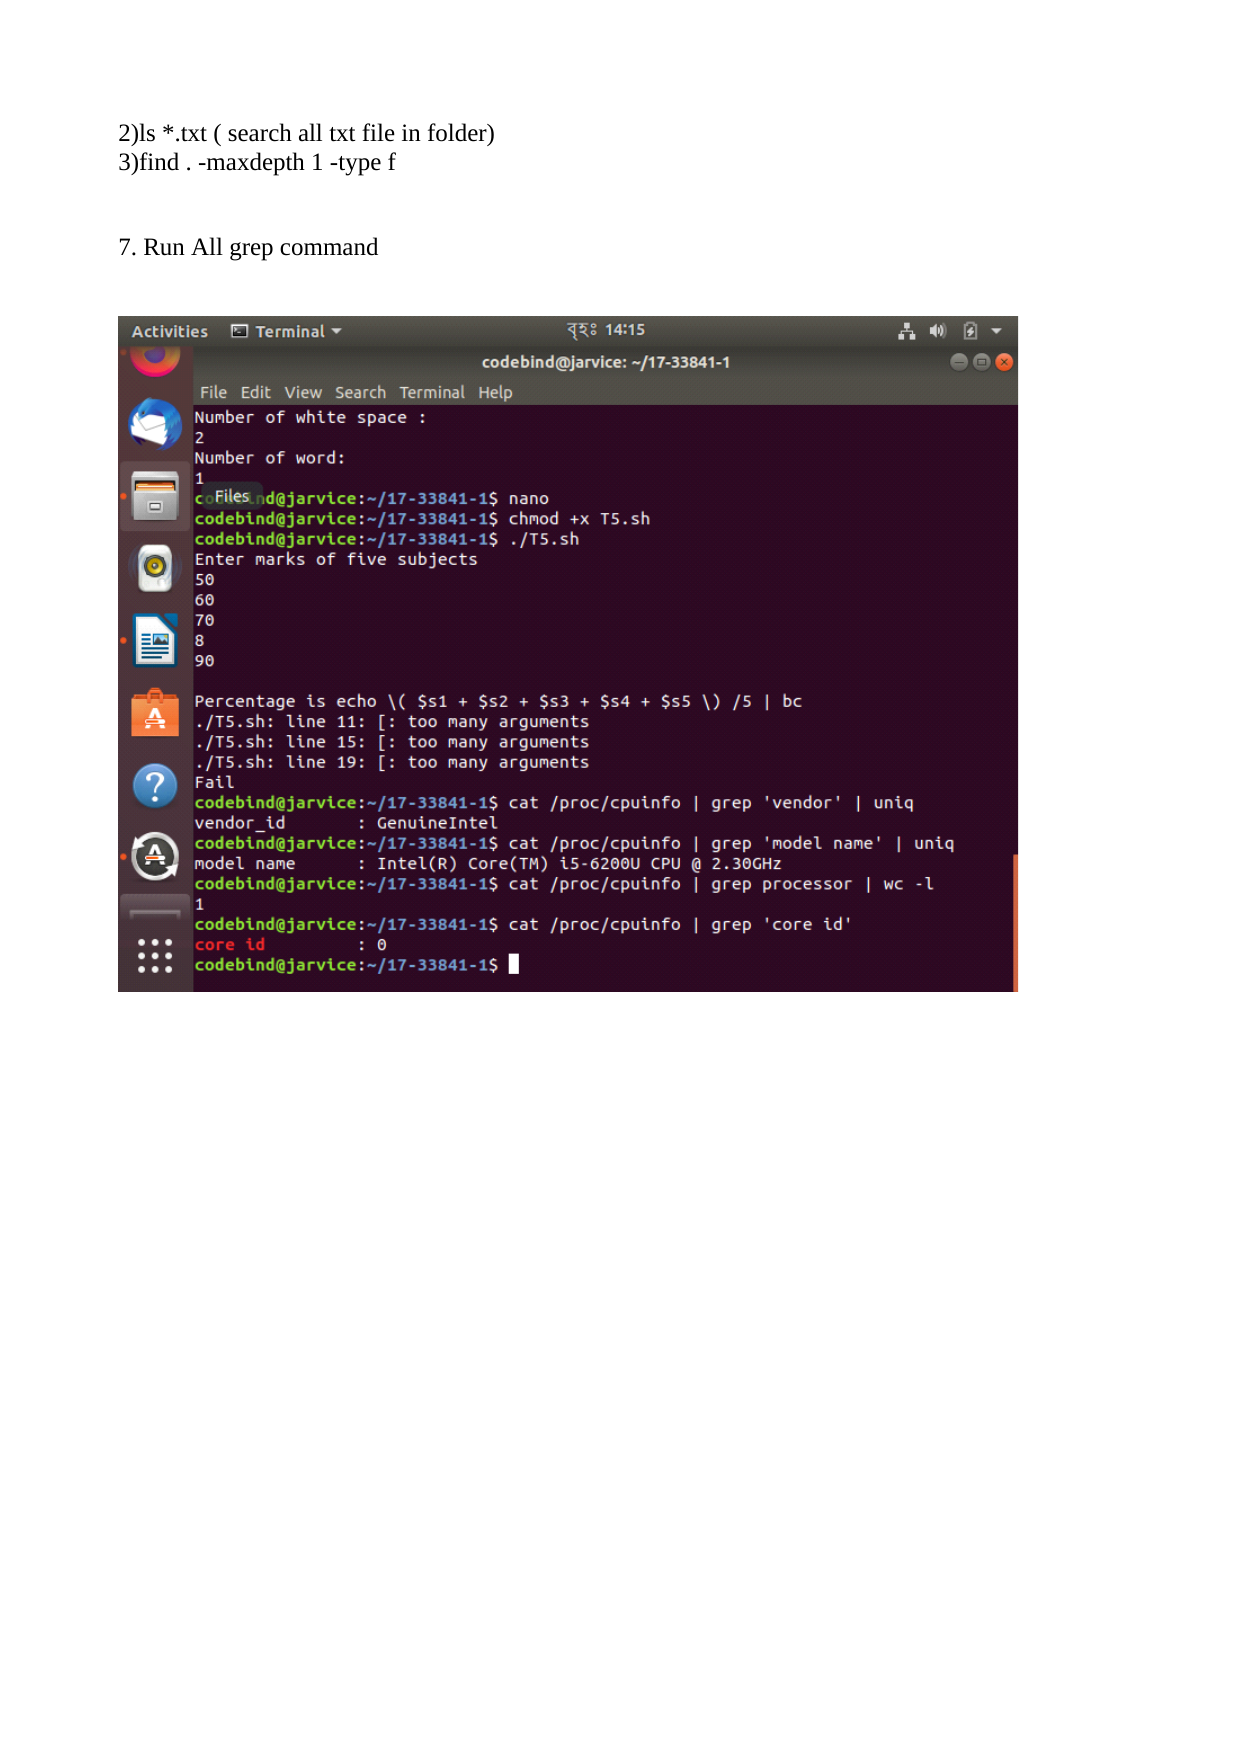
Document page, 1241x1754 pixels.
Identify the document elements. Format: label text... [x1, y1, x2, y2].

text 3)find . -maxdepth 1 -type f [118, 147, 1122, 176]
text 7. Run All grep command [118, 232, 1122, 260]
text 2)ls *.txt ( search all txt file in folder) [118, 118, 1122, 147]
